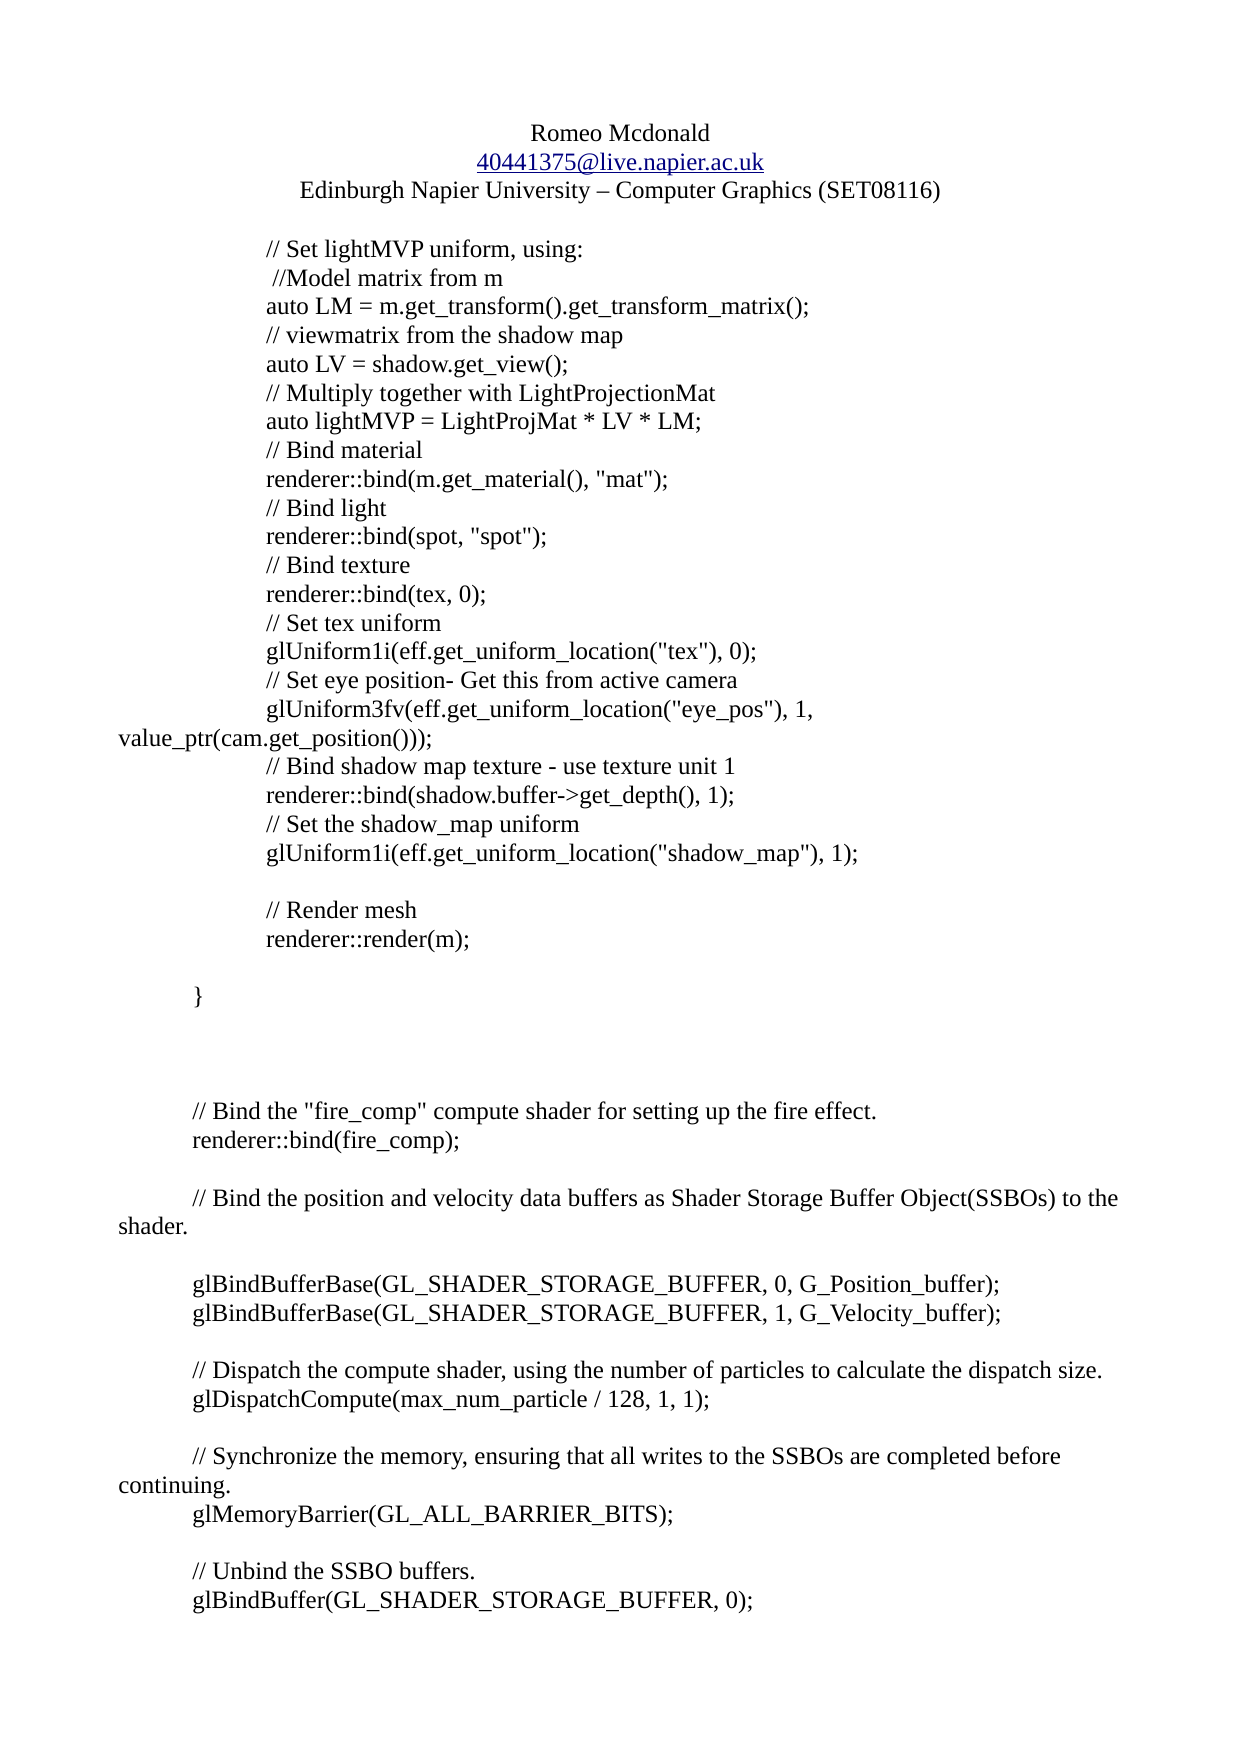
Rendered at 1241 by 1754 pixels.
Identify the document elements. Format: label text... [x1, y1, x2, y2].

text renderer::bind(tex, 0); [118, 579, 1122, 608]
text // Set eye position- Get this from active camera [118, 665, 1122, 694]
text // Synchronize the memory, ensuring that all writes to the SSBOs are completed before continuing. [118, 1441, 1122, 1499]
text glBindBuffer(GL_SHADER_STORAGE_BUFFER, 0); [118, 1585, 1122, 1614]
text // Bind light [118, 493, 1122, 521]
text glUniform1i(eff.get_uniform_location("tex"), 0); [118, 636, 1122, 665]
text renderer::bind(shadow.buffer->get_depth(), 1); [118, 780, 1122, 809]
text renderer::render(m); [118, 924, 1122, 953]
text //Model matrix from m [118, 263, 1122, 291]
text glMemoryBarrier(GL_ALL_BARRIER_BITS); [118, 1499, 1122, 1528]
text // Bind shadow map texture - use texture unit 1 [118, 751, 1122, 780]
text // Multiply together with LightProjectionMat [118, 378, 1122, 406]
text // Bind the "fire_comp" compute shader for setting up the fire effect. [118, 1096, 1122, 1125]
text auto LM = m.get_transform().get_transform_matrix(); [118, 291, 1122, 320]
text // Set lightMVP uniform, using: [118, 234, 1122, 263]
text renderer::bind(spot, "spot"); [118, 521, 1122, 550]
text // Bind texture [118, 550, 1122, 579]
text glUniform3fv(eff.get_uniform_location("eye_pos"), 1, value_ptr(cam.get_position())); [118, 694, 1122, 751]
text // Dispatch the compute shader, using the number of particles to calculate the dispatch size. [118, 1355, 1122, 1384]
text glUniform1i(eff.get_uniform_location("shadow_map"), 1); [118, 838, 1122, 866]
text renderer::bind(fire_comp); [118, 1125, 1122, 1154]
text auto lightMVP = LightProjMat * LV * LM; [118, 406, 1122, 435]
text // Unbind the SSBO buffers. [118, 1556, 1122, 1585]
text // Bind material [118, 435, 1122, 464]
text // viewmatrix from the shadow map [118, 320, 1122, 349]
text // Bind the position and velocity data buffers as Shader Storage Buffer Object(SSBOs) to the shader. [118, 1183, 1122, 1240]
text glDispatchCompute(max_num_particle / 128, 1, 1); [118, 1384, 1122, 1413]
text glBindBufferBase(GL_SHADER_STORAGE_BUFFER, 1, G_Velocity_buffer); [118, 1298, 1122, 1326]
text // Set tex uniform [118, 608, 1122, 636]
text renderer::bind(m.get_material(), "mat"); [118, 464, 1122, 493]
text } [118, 981, 1122, 1010]
text auto LV = shadow.get_view(); [118, 349, 1122, 378]
text // Render mesh [118, 895, 1122, 924]
text // Set the shadow_map uniform [118, 809, 1122, 838]
text glBindBufferBase(GL_SHADER_STORAGE_BUFFER, 0, G_Position_buffer); [118, 1269, 1122, 1298]
